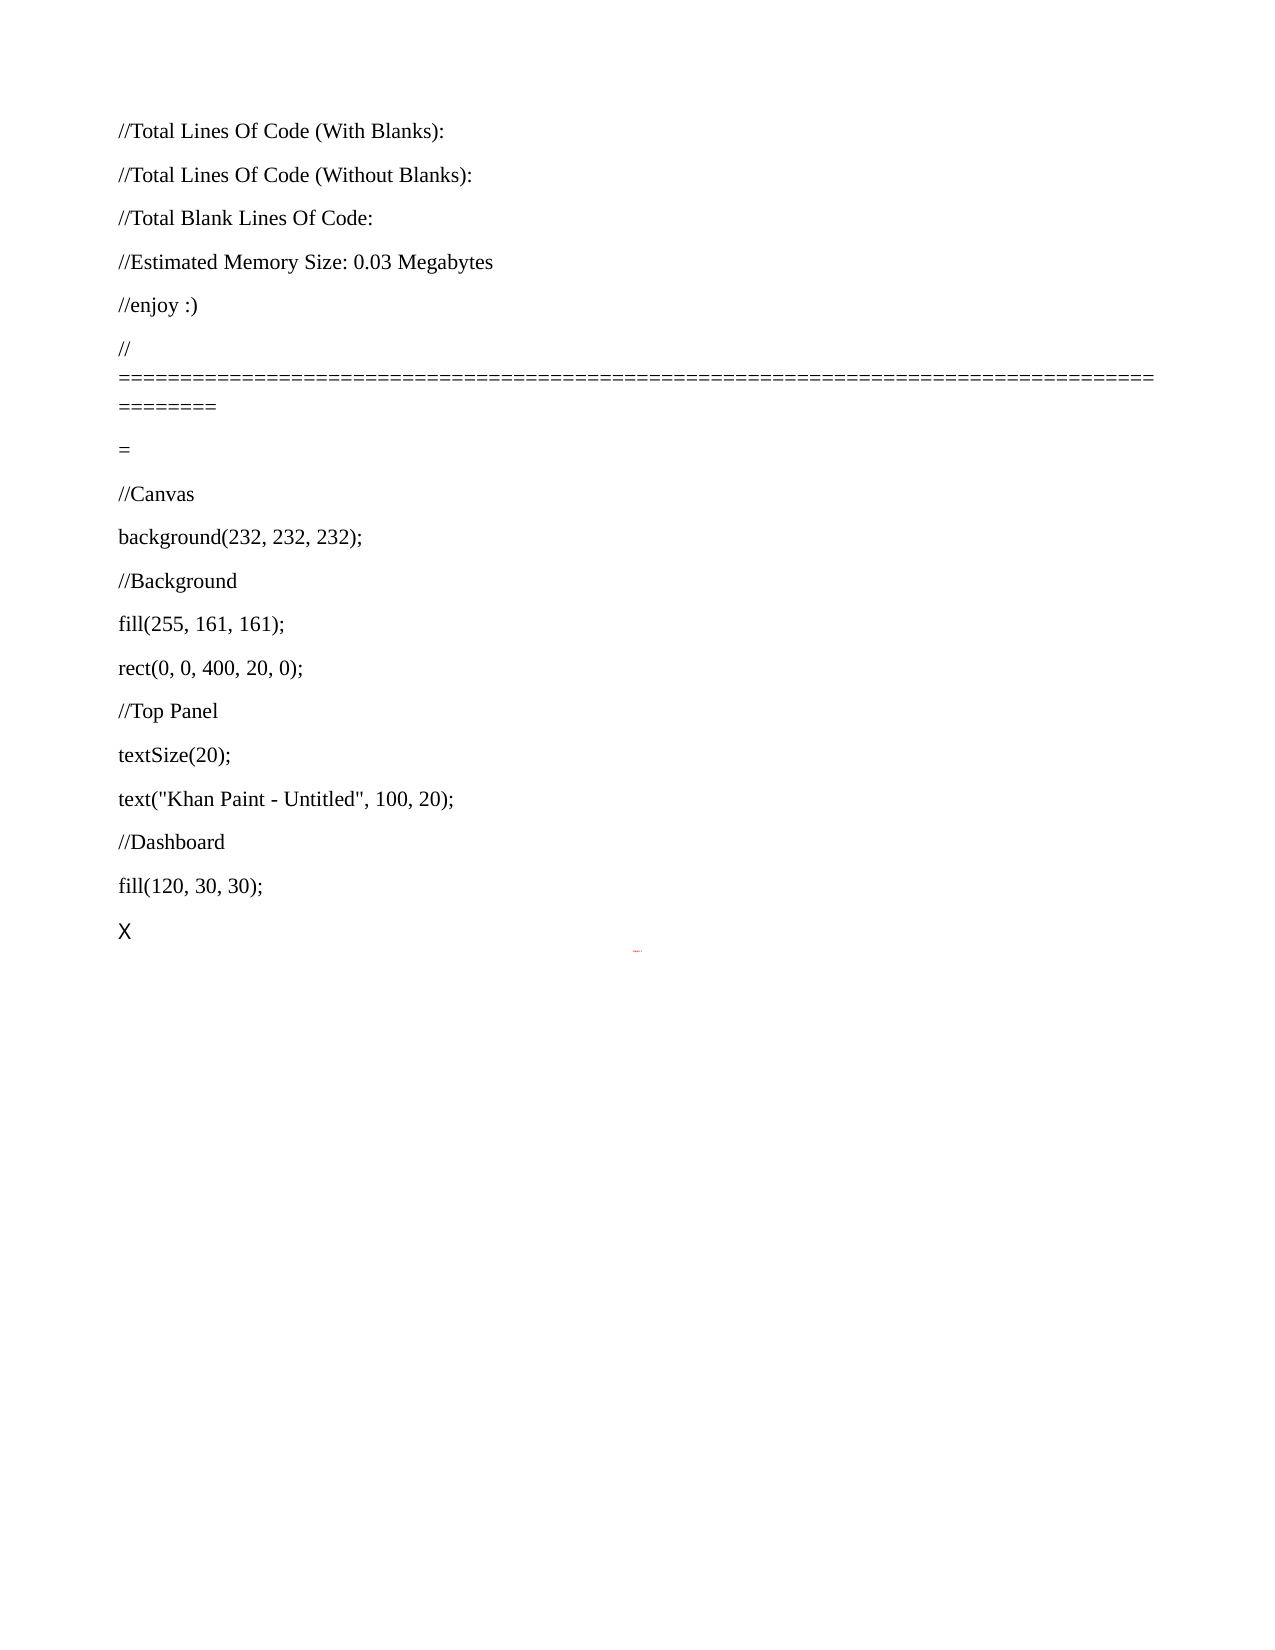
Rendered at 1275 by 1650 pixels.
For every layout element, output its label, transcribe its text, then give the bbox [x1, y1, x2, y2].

text //Estimated Memory Size: 0.03 Megabytes [118, 249, 1157, 274]
text //Total Lines Of Code (Without Blanks): [118, 162, 1157, 187]
text //Canvas [118, 481, 1157, 506]
text X [118, 916, 1157, 946]
text text("Khan Paint - Untitled", 100, 20); [118, 786, 1157, 811]
text //Top Panel [118, 698, 1157, 724]
text //Total Lines Of Code (With Blanks): [118, 118, 1157, 143]
text //enjoy :) [118, 292, 1157, 317]
text //============================================================================================ [118, 336, 1157, 419]
text background(232, 232, 232); [118, 524, 1157, 549]
text fill(120, 30, 30); [118, 873, 1157, 898]
text = [118, 437, 1157, 462]
text //Total Blank Lines Of Code: [118, 205, 1157, 230]
text textSize(20); [118, 742, 1157, 767]
text //Background [118, 568, 1157, 593]
text //Dashboard [118, 829, 1157, 854]
text rect(0, 0, 400, 20, 0); [118, 655, 1157, 680]
text fill(255, 161, 161); [118, 611, 1157, 637]
